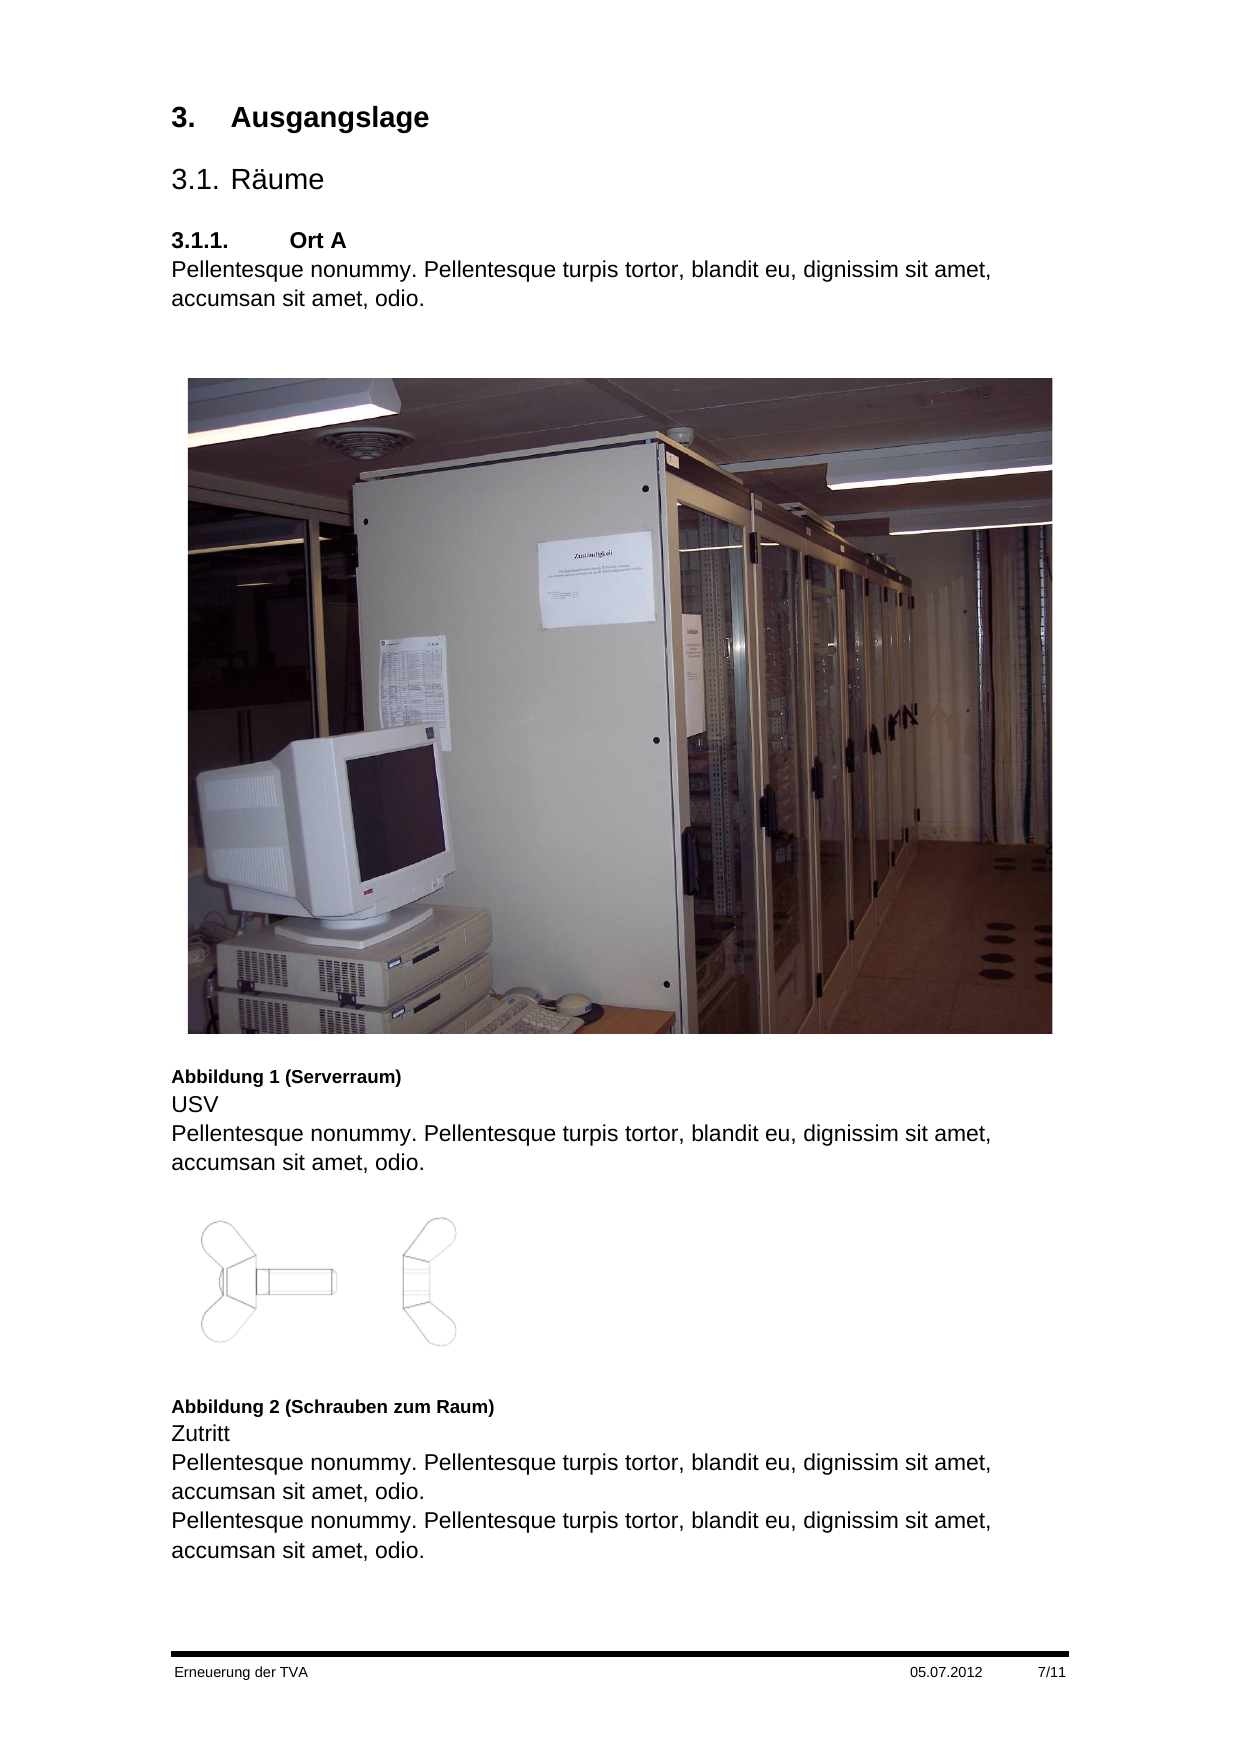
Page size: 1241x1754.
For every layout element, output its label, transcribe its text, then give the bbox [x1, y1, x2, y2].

text Pellentesque nonummy. Pellentesque turpis tortor, blandit eu, dignissim sit amet, accumsan sit amet, odio. [171, 253, 1069, 311]
subtitle Ausgangslage [171, 100, 1069, 134]
subtitle Räume [171, 162, 1069, 196]
text Pellentesque nonummy. Pellentesque turpis tortor, blandit eu, dignissim sit amet, accumsan sit amet, odio. [171, 1504, 1069, 1563]
text Abbildung 2 (Schrauben zum Raum) [171, 1394, 1069, 1417]
text USV [171, 1088, 1069, 1117]
subtitle Ort A [171, 224, 1069, 253]
text Abbildung 1 (Serverraum) [171, 1065, 1069, 1088]
picture [187, 378, 1053, 1034]
text Pellentesque nonummy. Pellentesque turpis tortor, blandit eu, dignissim sit amet, accumsan sit amet, odio. [171, 1117, 1069, 1175]
text Zutritt [171, 1417, 1069, 1446]
text Pellentesque nonummy. Pellentesque turpis tortor, blandit eu, dignissim sit amet, accumsan sit amet, odio. [171, 1446, 1069, 1504]
